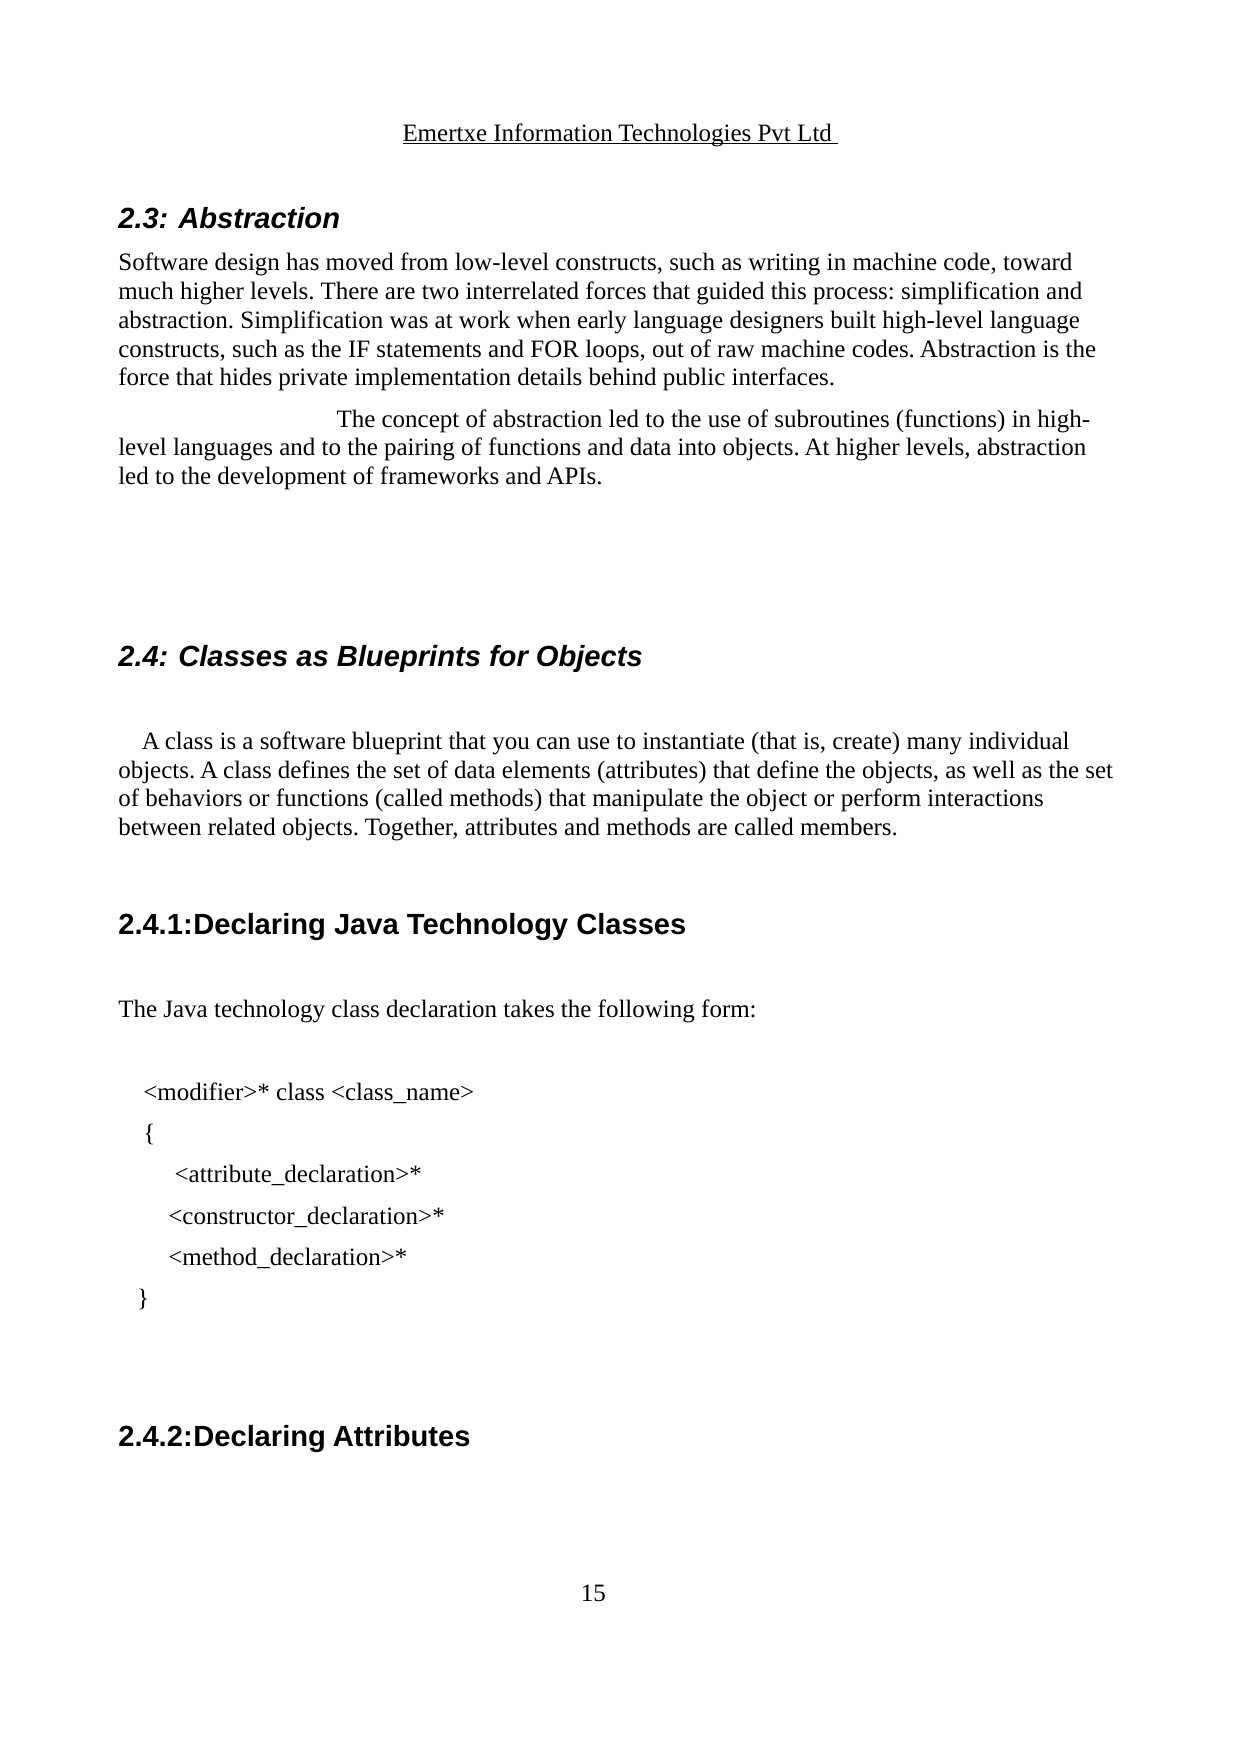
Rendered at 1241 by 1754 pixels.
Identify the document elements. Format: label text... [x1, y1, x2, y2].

text A class is a software blueprint that you can use to instantiate (that is, create) many individual objects. A class defines the set of data elements (attributes) that define the objects, as well as the set of behaviors or functions (called methods) that manipulate the object or perform interactions between related objects. Together, attributes and methods are called members. [118, 726, 1122, 841]
text <constructor_declaration>* [118, 1201, 1122, 1229]
text Software design has moved from low-level constructs, such as writing in machine code, toward much higher levels. There are two interrelated forces that guided this process: simplification and abstraction. Simplification was at work when early language designers built high-level language constructs, such as the IF statements and FOR loops, out of raw machine codes. Abstraction is the force that hides private implementation details behind public interfaces. [118, 247, 1122, 391]
subtitle Abstraction [118, 201, 1122, 235]
text <modifier>* class <class_name> [118, 1077, 1122, 1106]
text <attribute_declaration>* [118, 1159, 1122, 1188]
text <method_declaration>* [118, 1242, 1122, 1271]
text { [118, 1118, 1122, 1147]
text The Java technology class declaration takes the following form: [118, 994, 1122, 1023]
subtitle Classes as Blueprints for Objects [118, 639, 1122, 672]
text } [118, 1283, 1122, 1312]
text The concept of abstraction led to the use of subroutines (functions) in high-level languages and to the pairing of functions and data into objects. At higher levels, abstraction led to the development of frameworks and APIs. [118, 404, 1122, 490]
subtitle Declaring Java Technology Classes [118, 907, 1122, 941]
subtitle Declaring Attributes [118, 1419, 1122, 1453]
